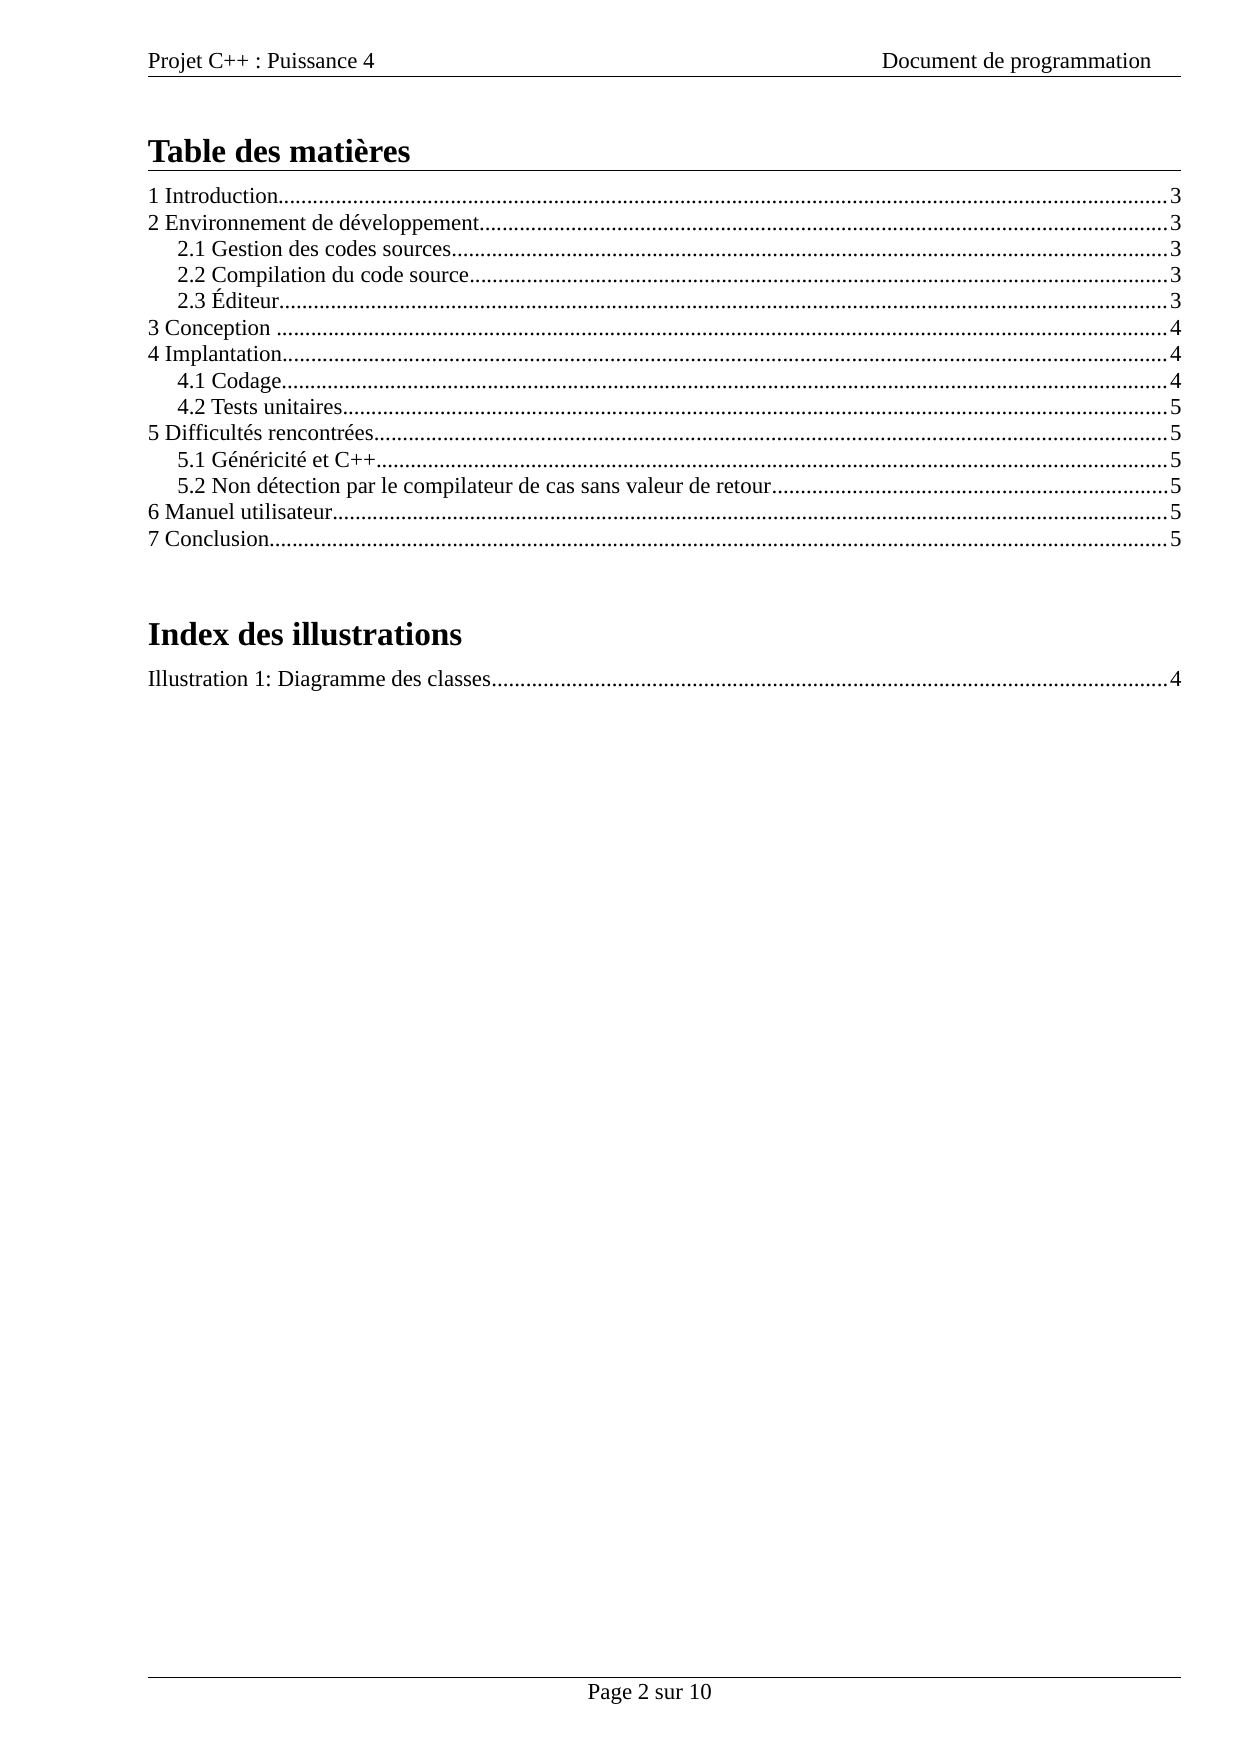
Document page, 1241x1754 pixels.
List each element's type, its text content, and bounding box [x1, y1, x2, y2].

text 2.2 Compilation du code source 3 [177, 261, 1181, 288]
subtitle Table des matières [148, 131, 1181, 170]
text 4.2 Tests unitaires 5 [177, 393, 1181, 419]
text 2.1 Gestion des codes sources 3 [177, 235, 1181, 261]
text Illustration 1: Diagramme des classes 4 [148, 664, 1181, 691]
text 7 Conclusion 5 [148, 525, 1181, 551]
text 5.1 Généricité et C++ 5 [177, 446, 1181, 472]
text 3 Conception 4 [148, 314, 1181, 340]
text 2 Environnement de développement 3 [148, 208, 1181, 235]
subtitle Index des illustrations [148, 614, 1181, 652]
text 2.3 Éditeur 3 [177, 288, 1181, 314]
text 5 Difficultés rencontrées 5 [148, 419, 1181, 446]
text 5.2 Non détection par le compilateur de cas sans valeur de retour 5 [177, 472, 1181, 498]
text 4.1 Codage 4 [177, 367, 1181, 393]
text 4 Implantation 4 [148, 340, 1181, 367]
text 6 Manuel utilisateur 5 [148, 498, 1181, 525]
text 1 Introduction 3 [148, 182, 1181, 208]
